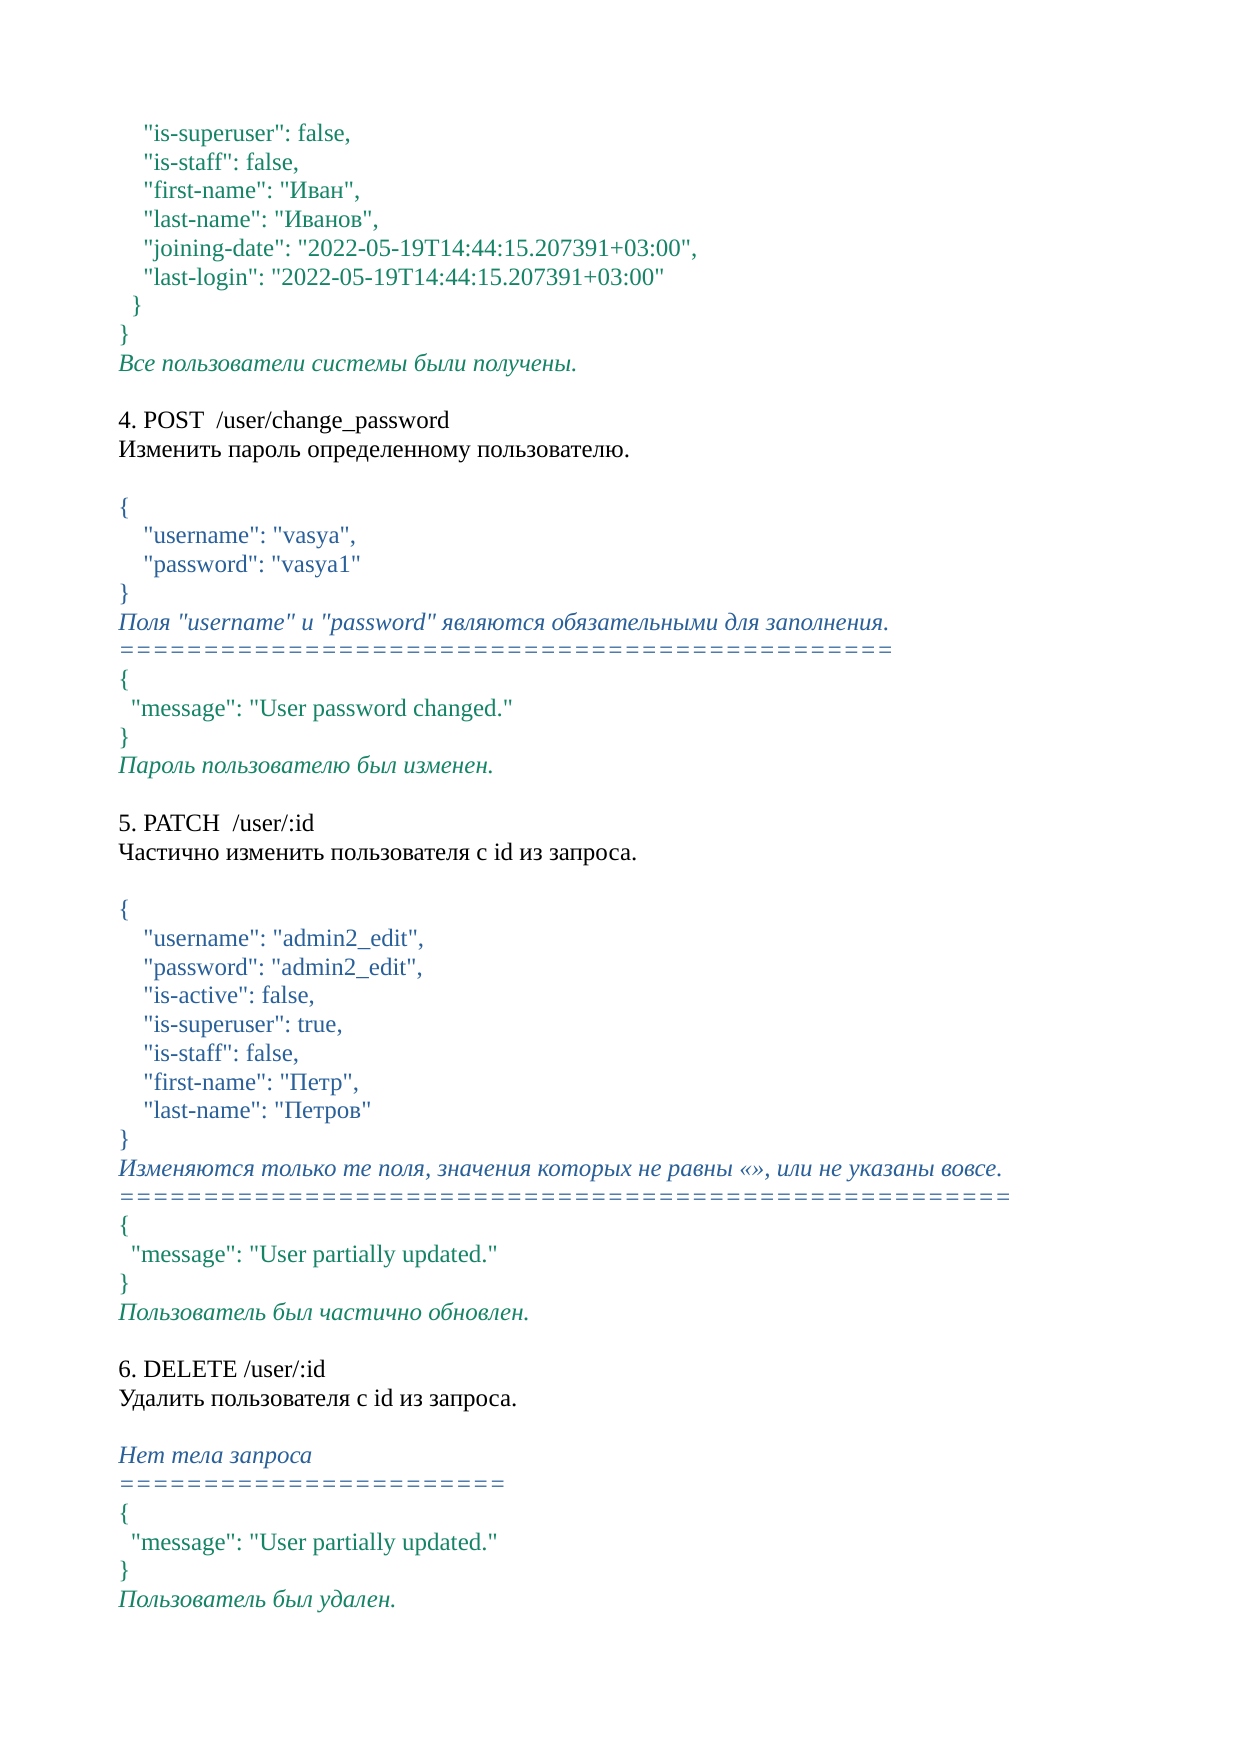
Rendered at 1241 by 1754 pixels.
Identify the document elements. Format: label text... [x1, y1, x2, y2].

text } [118, 578, 1122, 607]
text "last-name": "Иванов", [118, 204, 1122, 233]
text 4. POST /user/change_password [118, 406, 1122, 434]
text } [118, 291, 1122, 319]
text "first-name": "Иван", [118, 176, 1122, 204]
text "username": "vasya", [118, 521, 1122, 549]
text Нет тела запроса [118, 1441, 1122, 1469]
text "last-name": "Петров" [118, 1096, 1122, 1124]
text 5. PATCH /user/:id [118, 808, 1122, 837]
text Пользователь был удален. [118, 1584, 1122, 1613]
text { [118, 664, 1122, 693]
text Частично изменить пользователя c id из запроса. [118, 837, 1122, 866]
text "is-staff": false, [118, 1038, 1122, 1067]
text Все пользователи системы были получены. [118, 348, 1122, 377]
text Изменить пароль определенному пользователю. [118, 434, 1122, 463]
text ===================================================== [118, 1182, 1122, 1211]
text Пароль пользователю был изменен. [118, 751, 1122, 779]
text Поля "username" и "password" являются обязательными для заполнения. [118, 607, 1122, 636]
text "first-name": "Петр", [118, 1067, 1122, 1096]
text "is-superuser": true, [118, 1009, 1122, 1038]
text "is-staff": false, [118, 147, 1122, 176]
text } [118, 722, 1122, 751]
text "message": "User password changed." [118, 693, 1122, 722]
text "last-login": "2022-05-19T14:44:15.207391+03:00" [118, 262, 1122, 291]
text { [118, 492, 1122, 521]
text "is-active": false, [118, 981, 1122, 1009]
text Изменяются только те поля, значения которых не равны «», или не указаны вовсе. [118, 1153, 1122, 1182]
text ============================================== [118, 636, 1122, 664]
text { [118, 1498, 1122, 1527]
text "joining-date": "2022-05-19T14:44:15.207391+03:00", [118, 233, 1122, 262]
text "message": "User partially updated." [118, 1239, 1122, 1268]
text "is-superuser": false, [118, 118, 1122, 147]
text ======================= [118, 1469, 1122, 1498]
text } [118, 319, 1122, 348]
text Удалить пользователя c id из запроса. [118, 1383, 1122, 1412]
text } [118, 1556, 1122, 1584]
text "username": "admin2_edit", [118, 923, 1122, 952]
text } [118, 1124, 1122, 1153]
text } [118, 1268, 1122, 1297]
text { [118, 1211, 1122, 1239]
text "message": "User partially updated." [118, 1527, 1122, 1556]
text 6. DELETE /user/:id [118, 1354, 1122, 1383]
text Пользователь был частично обновлен. [118, 1297, 1122, 1326]
text "password": "admin2_edit", [118, 952, 1122, 981]
text { [118, 894, 1122, 923]
text "password": "vasya1" [118, 549, 1122, 578]
